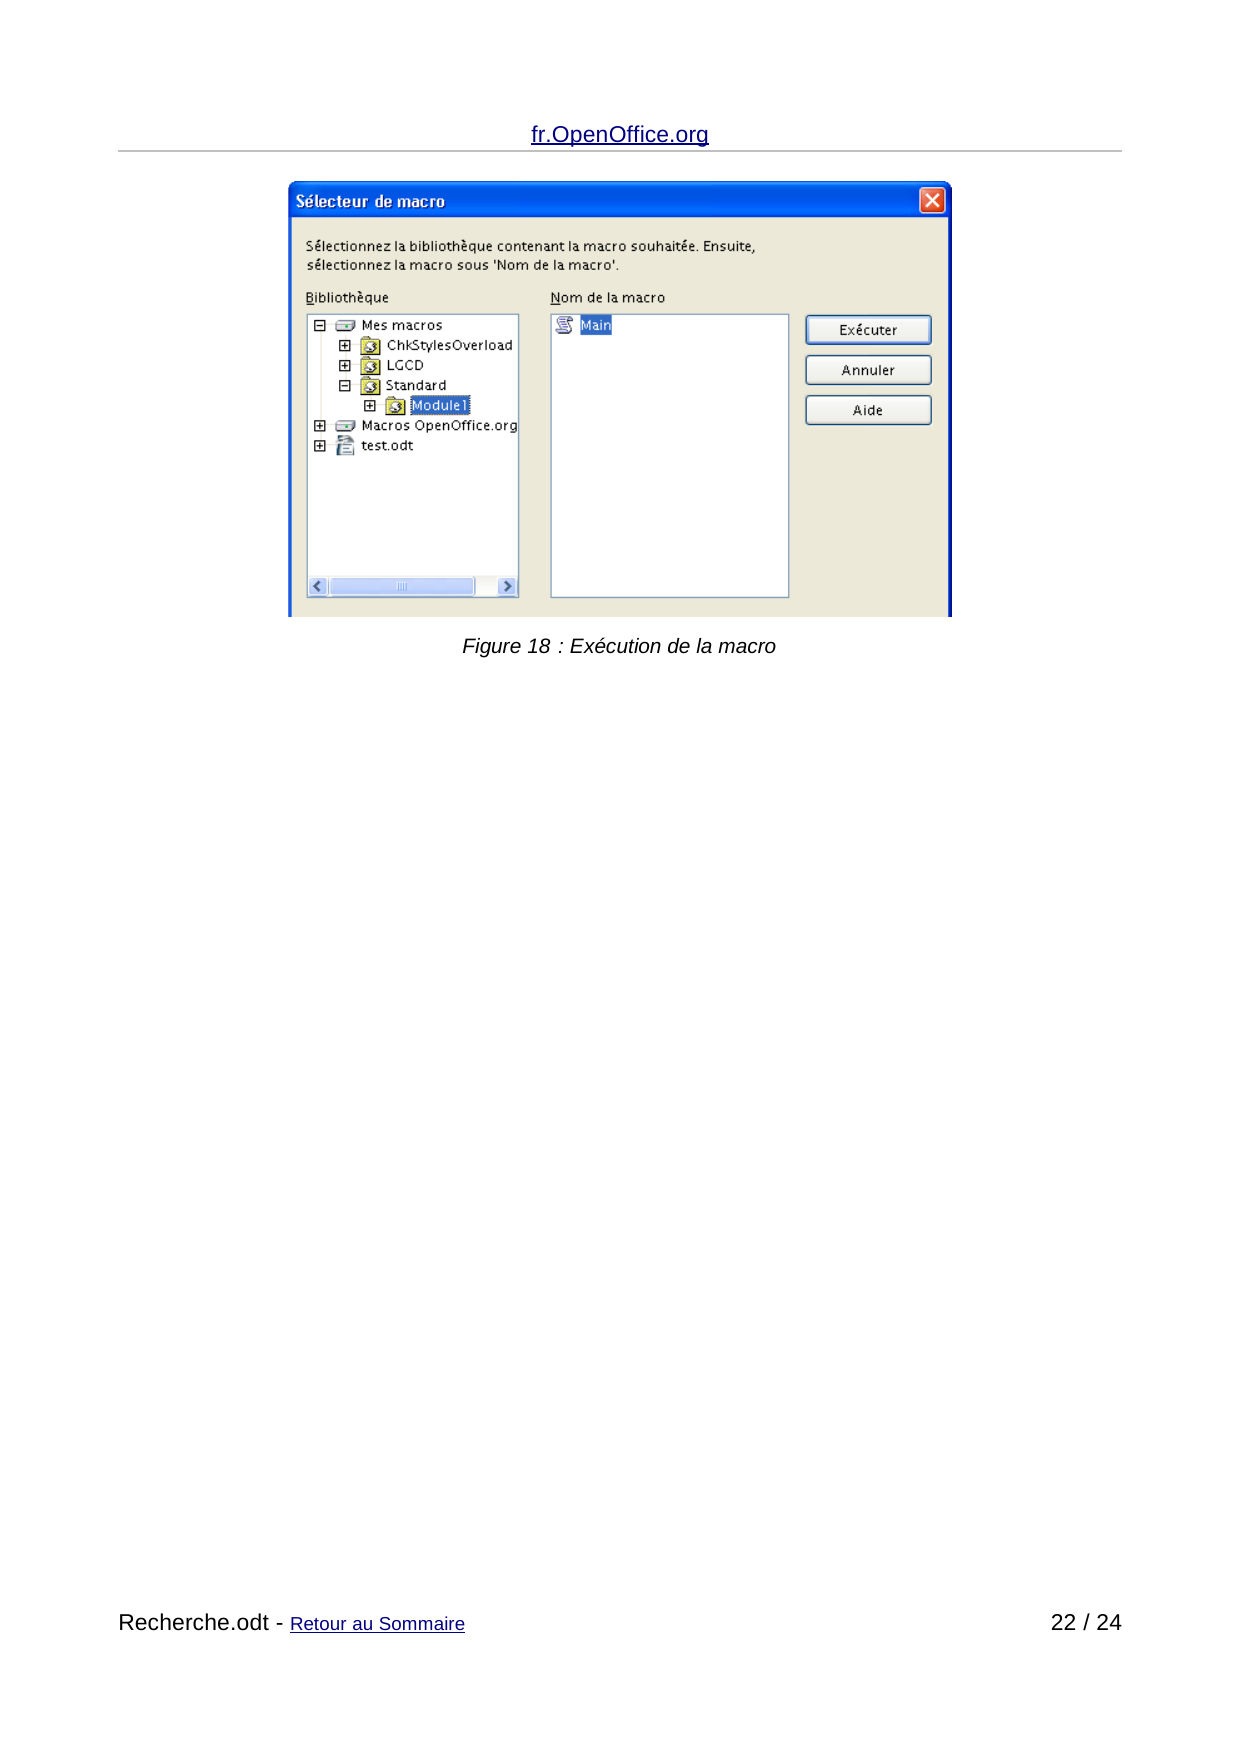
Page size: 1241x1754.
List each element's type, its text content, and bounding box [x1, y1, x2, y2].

text Figure 18 : Exécution de la macro [288, 617, 952, 658]
picture [288, 181, 952, 617]
